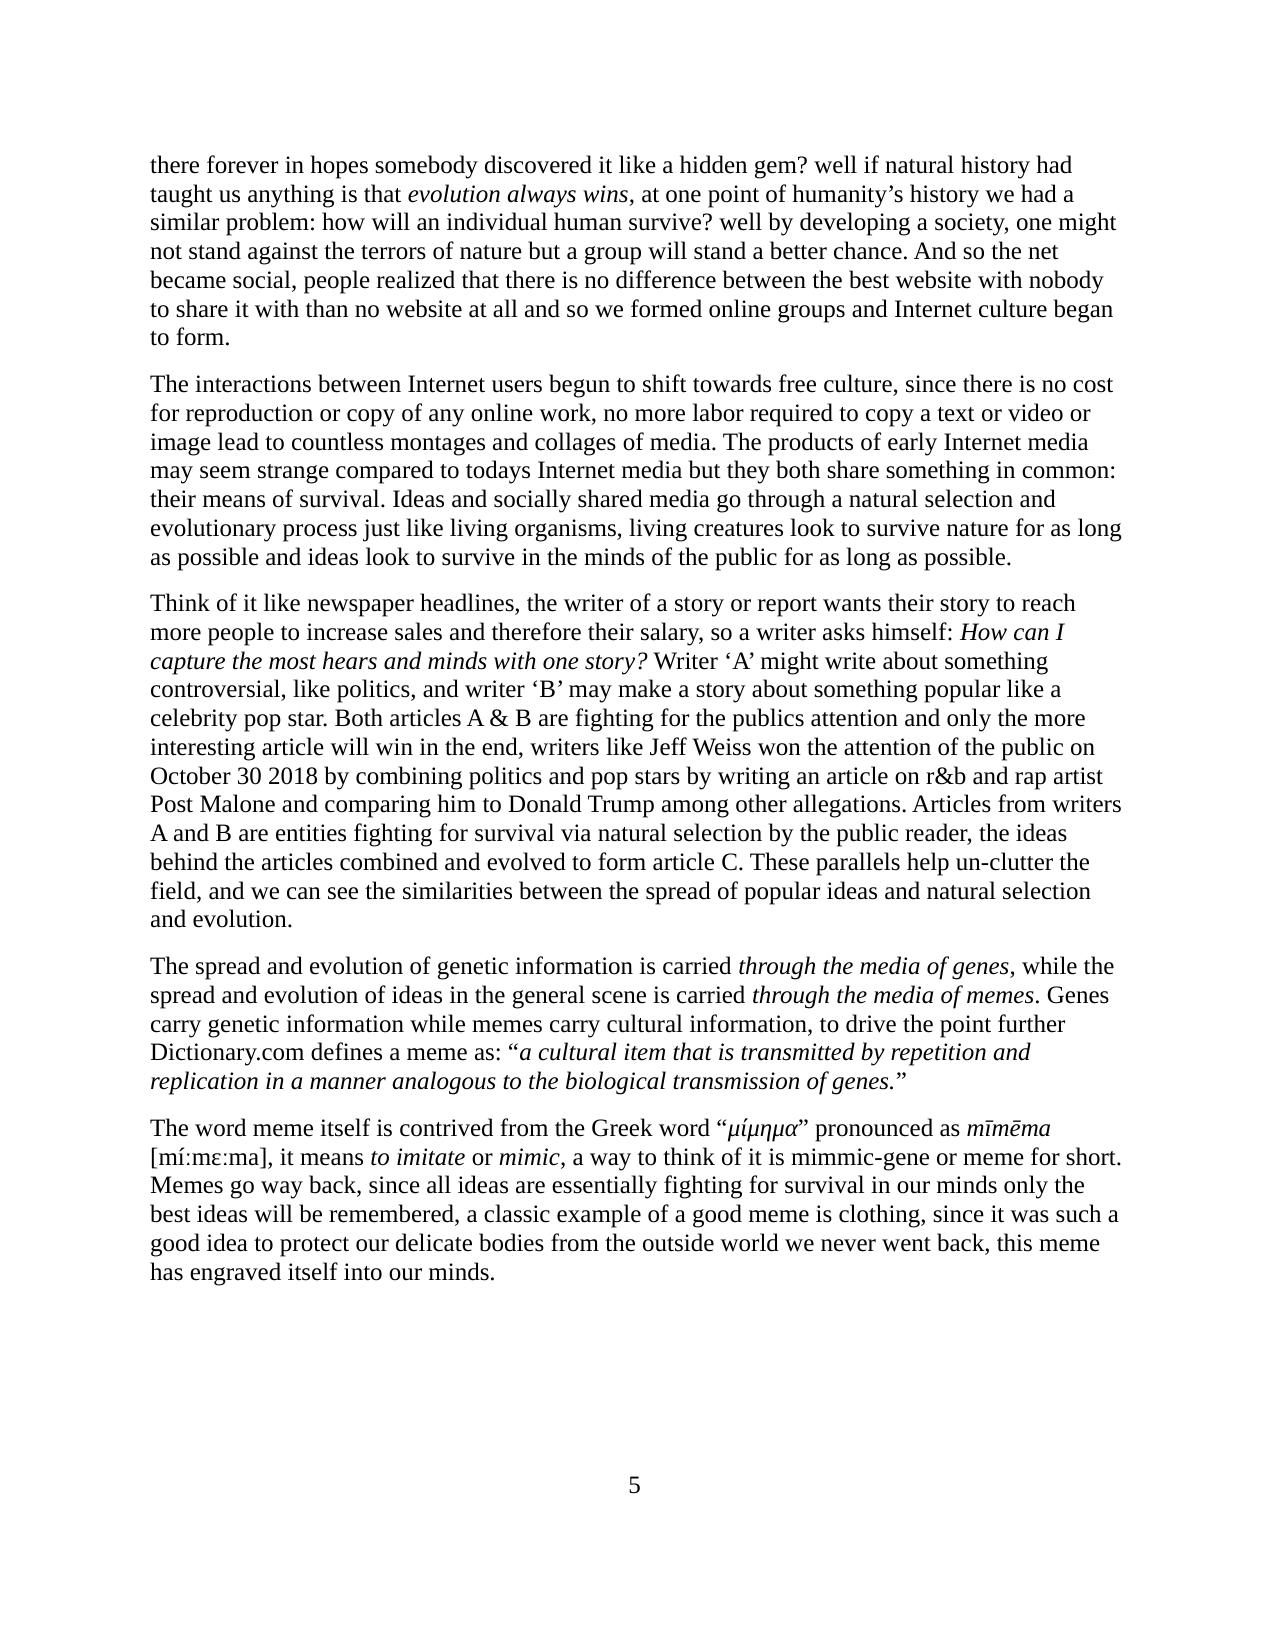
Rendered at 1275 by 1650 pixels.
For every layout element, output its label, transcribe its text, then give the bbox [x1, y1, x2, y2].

text The interactions between Internet users begun to shift towards free culture, since there is no cost for reproduction or copy of any online work, no more labor required to copy a text or video or image lead to countless montages and collages of media. The products of early Internet media may seem strange compared to todays Internet media but they both share something in common: their means of survival. Ideas and socially shared media go through a natural selection and evolutionary process just like living organisms, living creatures look to survive nature for as long as possible and ideas look to survive in the minds of the public for as long as possible. [150, 369, 1125, 570]
text The word meme itself is contrived from the Greek word “μίμημα” pronounced as mīmēma [míːmɛːma], it means to imitate or mimic, a way to think of it is mimmic-gene or meme for short. Memes go way back, since all ideas are essentially fighting for survival in our minds only the best ideas will be remembered, a classic example of a good meme is clothing, since it was such a good idea to protect our delicate bodies from the outside world we never went back, this meme has engraved itself into our minds. [150, 1113, 1125, 1285]
text Think of it like newspaper headlines, the writer of a story or report wants their story to reach more people to increase sales and therefore their salary, so a writer asks himself: How can I capture the most hears and minds with one story? Writer ‘A’ might write about something controversial, like politics, and writer ‘B’ may make a story about something popular like a celebrity pop star. Both articles A & B are fighting for the publics attention and only the more interesting article will win in the end, writers like Jeff Weiss won the attention of the public on October 30 2018 by combining politics and pop stars by writing an article on r&b and rap artist Post Malone and comparing him to Donald Trump among other allegations. Articles from writers A and B are entities fighting for survival via natural selection by the public reader, the ideas behind the articles combined and evolved to form article C. These parallels help un-clutter the field, and we can see the similarities between the spread of popular ideas and natural selection and evolution. [150, 588, 1125, 933]
text The spread and evolution of genetic information is carried through the media of genes, while the spread and evolution of ideas in the general scene is carried through the media of memes. Genes carry genetic information while memes carry cultural information, to drive the point further Dictionary.com defines a meme as: “a cultural item that is transmitted by repetition and replication in a manner analogous to the biological transmission of genes.” [150, 951, 1125, 1095]
text there forever in hopes somebody discovered it like a hidden gem? well if natural history had taught us anything is that evolution always wins, at one point of humanity’s history we had a similar problem: how will an individual human survive? well by developing a society, one might not stand against the terrors of nature but a group will stand a better chance. And so the net became social, people realized that there is no difference between the best website with nobody to share it with than no website at all and so we formed online groups and Internet culture began to form. [150, 150, 1125, 351]
